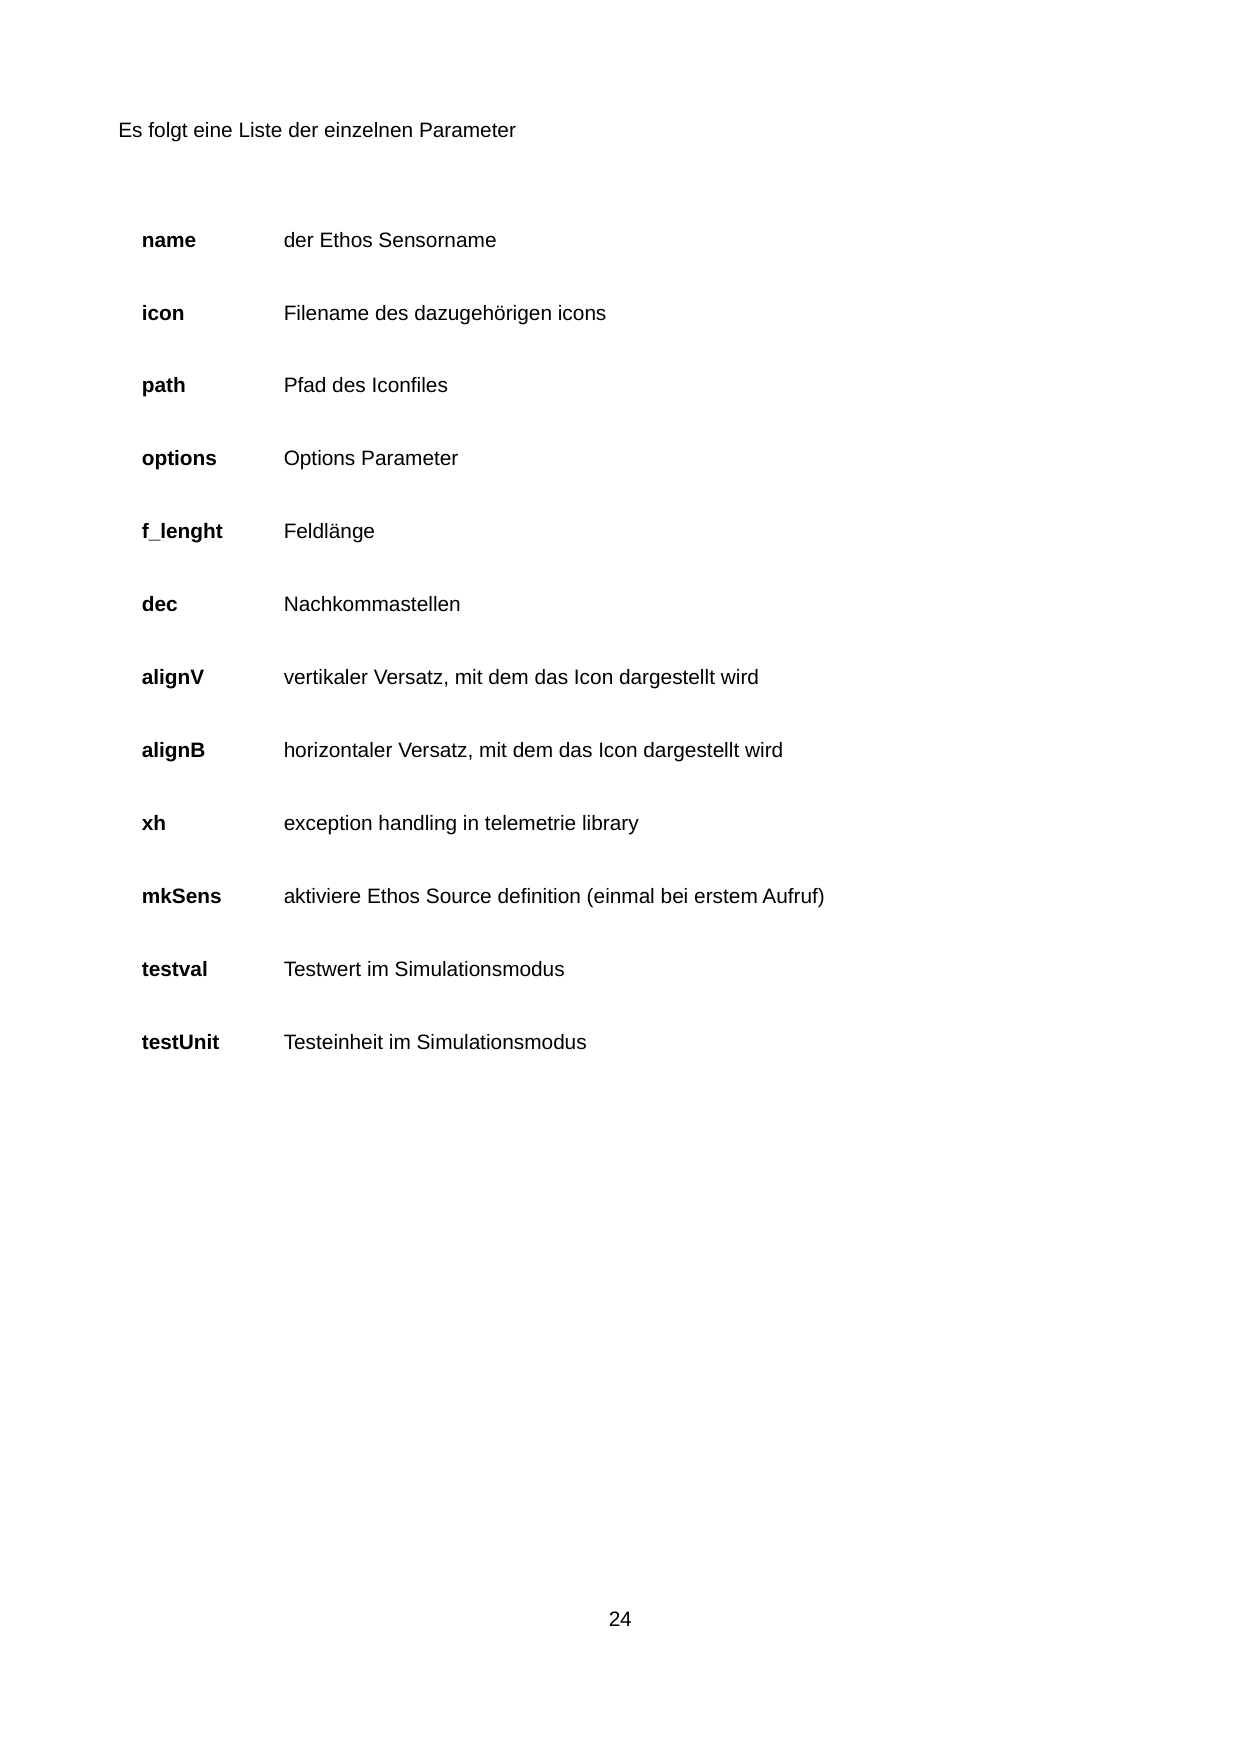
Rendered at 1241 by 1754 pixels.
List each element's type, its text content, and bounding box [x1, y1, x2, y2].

subtitle testUnit Testeinheit im Simulationsmodus [142, 1029, 1122, 1053]
subtitle alignB horizontaler Versatz, mit dem das Icon dargestellt wird [142, 738, 1122, 762]
subtitle alignV vertikaler Versatz, mit dem das Icon dargestellt wird [142, 665, 1122, 689]
subtitle options Options Parameter [142, 446, 1122, 470]
subtitle mkSens aktiviere Ethos Source definition (einmal bei erstem Aufruf) [142, 884, 1122, 908]
subtitle dec Nachkommastellen [142, 592, 1122, 616]
subtitle path Pfad des Iconfiles [142, 373, 1122, 397]
subtitle xh exception handling in telemetrie library [142, 811, 1122, 835]
subtitle testval Testwert im Simulationsmodus [142, 957, 1122, 981]
subtitle name der Ethos Sensorname [142, 227, 1122, 251]
subtitle Es folgt eine Liste der einzelnen Parameter [118, 118, 1122, 142]
subtitle icon Filename des dazugehörigen icons [142, 300, 1122, 324]
subtitle f_lenght Feldlänge [142, 519, 1122, 543]
